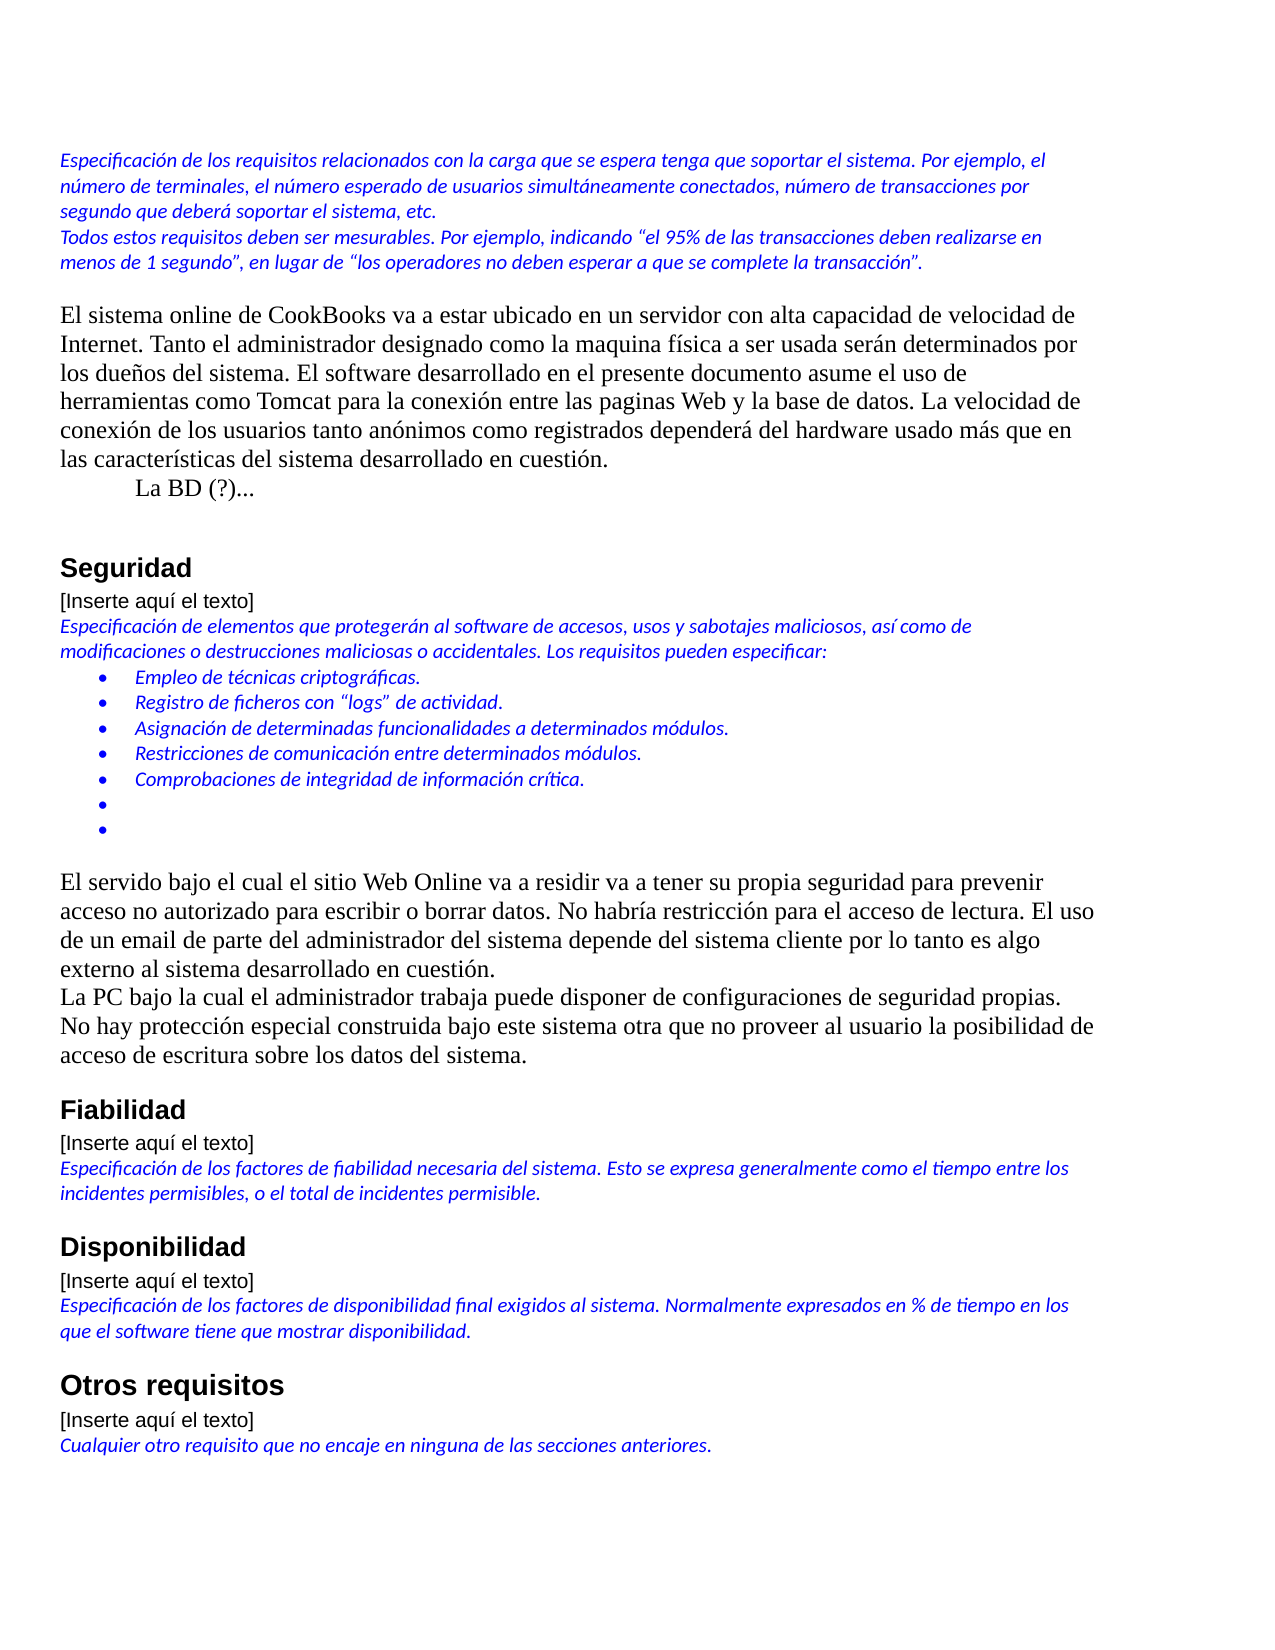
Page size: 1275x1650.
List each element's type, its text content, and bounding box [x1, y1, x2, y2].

text Especificación de elementos que protegerán al software de accesos, usos y sabotajes maliciosos, así como de modificaciones o destrucciones maliciosas o accidentales. Los requisitos pueden especificar: [60, 613, 1098, 664]
subtitle Otros requisitos [60, 1368, 1098, 1402]
text Especificación de los requisitos relacionados con la carga que se espera tenga que soportar el sistema. Por ejemplo, el número de terminales, el número esperado de usuarios simultáneamente conectados, número de transacciones por segundo que deberá soportar el sistema, etc. [60, 148, 1098, 224]
text Especificación de los factores de fiabilidad necesaria del sistema. Esto se expresa generalmente como el tiempo entre los incidentes permisibles, o el total de incidentes permisible. [60, 1155, 1098, 1206]
subtitle Fiabilidad [60, 1094, 1098, 1125]
list Restricciones de comunicación entre determinados módulos. [97, 740, 1098, 766]
text Especificación de los factores de disponibilidad final exigidos al sistema. Normalmente expresados en % de tiempo en los que el software tiene que mostrar disponibilidad. [60, 1292, 1098, 1343]
text El servido bajo el cual el sitio Web Online va a residir va a tener su propia seguridad para prevenir acceso no autorizado para escribir o borrar datos. No habría restricción para el acceso de lectura. El uso de un email de parte del administrador del sistema depende del sistema cliente por lo tanto es algo externo al sistema desarrollado en cuestión. [60, 867, 1098, 982]
text [Inserte aquí el texto] [60, 1268, 1098, 1292]
text [Inserte aquí el texto] [60, 1131, 1098, 1155]
text Todos estos requisitos deben ser mesurables. Por ejemplo, indicando “el 95% de las transacciones deben realizarse en menos de 1 segundo”, en lugar de “los operadores no deben esperar a que se complete la transacción”. [60, 224, 1098, 275]
text [Inserte aquí el texto] [60, 1408, 1098, 1432]
list Asignación de determinadas funcionalidades a determinados módulos. [97, 715, 1098, 740]
text La PC bajo la cual el administrador trabaja puede disponer de configuraciones de seguridad propias. No hay protección especial construida bajo este sistema otra que no proveer al usuario la posibilidad de acceso de escritura sobre los datos del sistema. [60, 982, 1098, 1069]
text Cualquier otro requisito que no encaje en ninguna de las secciones anteriores. [60, 1432, 1098, 1457]
text [Inserte aquí el texto] [60, 589, 1098, 613]
subtitle Disponibilidad [60, 1231, 1098, 1262]
text La BD (?)... [60, 473, 1098, 501]
list Empleo de técnicas criptográficas. [97, 664, 1098, 689]
subtitle Seguridad [60, 552, 1098, 583]
list Comprobaciones de integridad de información crítica. [97, 766, 1098, 791]
text El sistema online de CookBooks va a estar ubicado en un servidor con alta capacidad de velocidad de Internet. Tanto el administrador designado como la maquina física a ser usada serán determinados por los dueños del sistema. El software desarrollado en el presente documento asume el uso de herramientas como Tomcat para la conexión entre las paginas Web y la base de datos. La velocidad de conexión de los usuarios tanto anónimos como registrados dependerá del hardware usado más que en las características del sistema desarrollado en cuestión. [60, 300, 1098, 473]
list Registro de ficheros con “logs” de actividad. [97, 689, 1098, 715]
